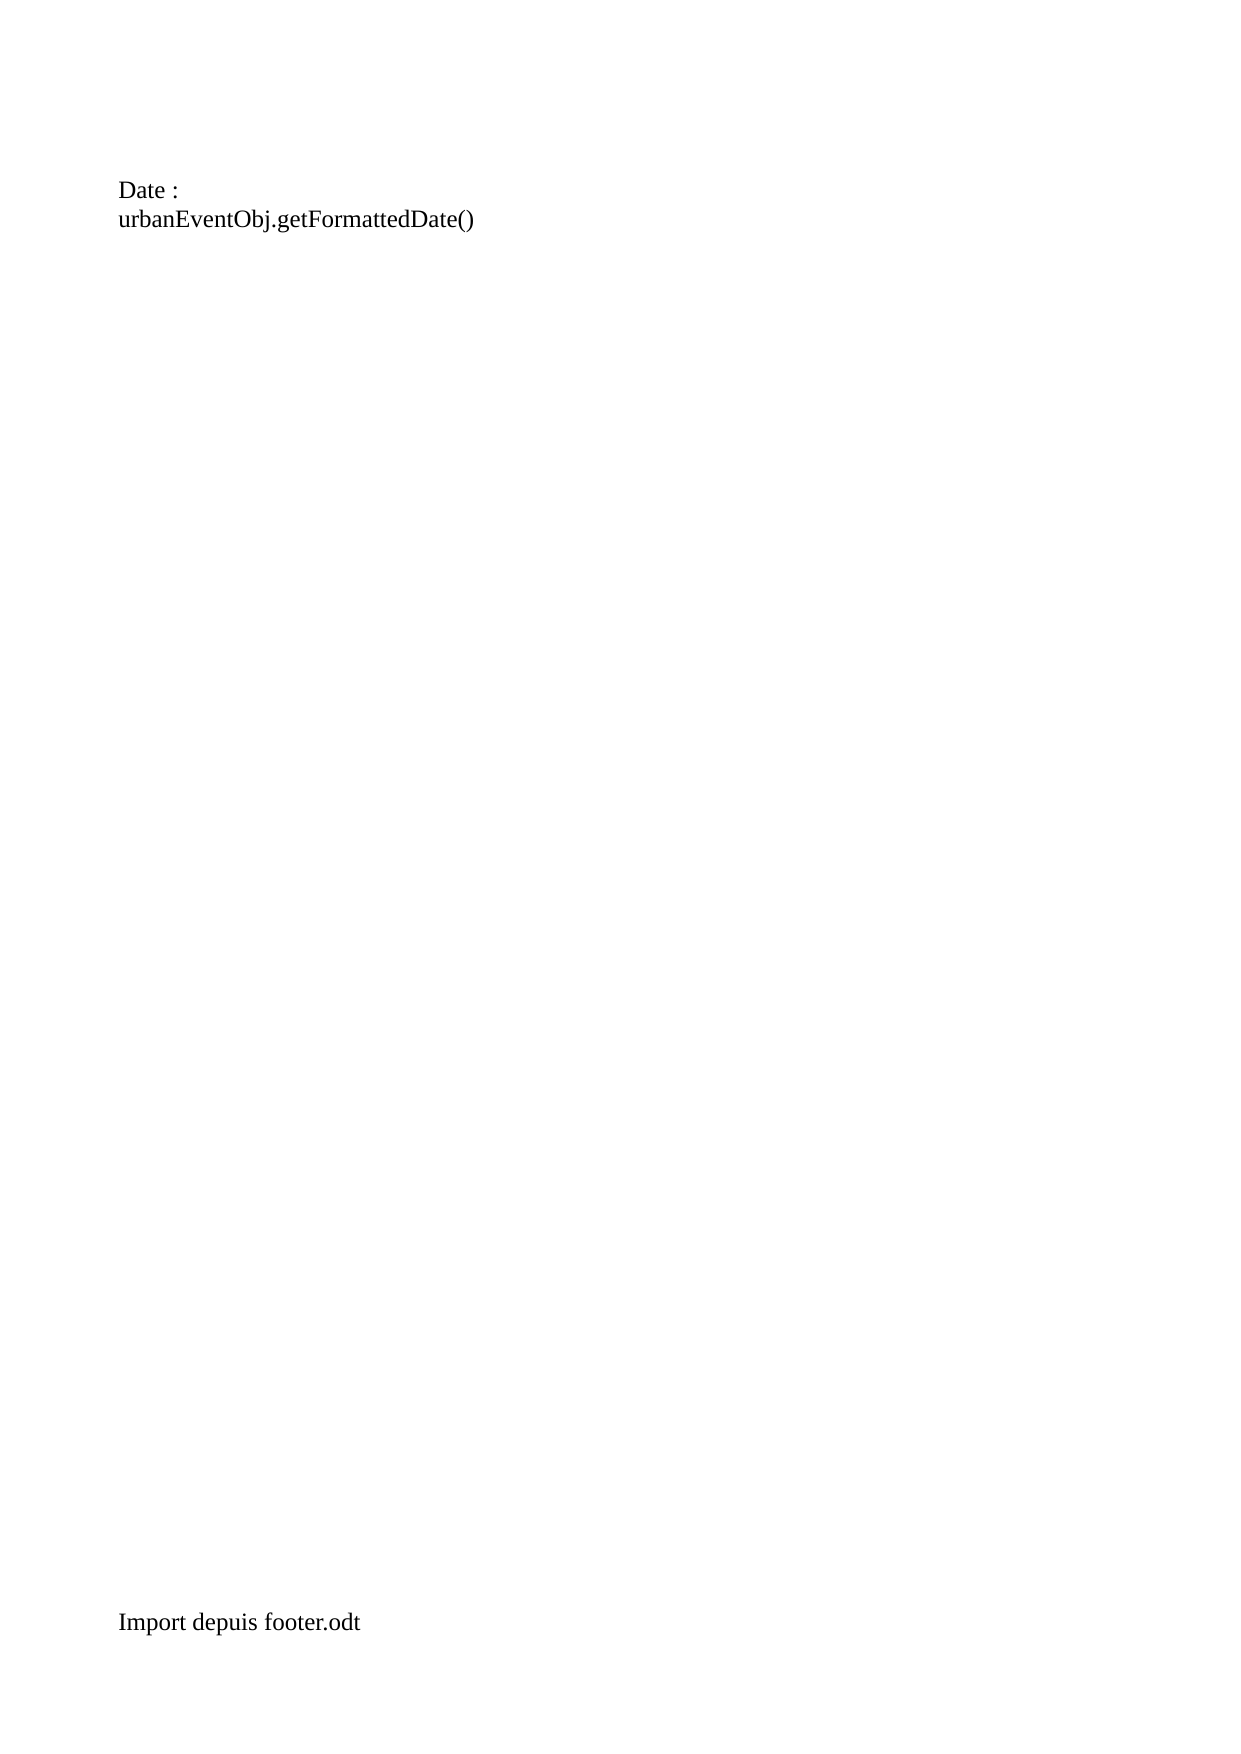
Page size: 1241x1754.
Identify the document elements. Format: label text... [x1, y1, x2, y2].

text Date : [118, 176, 1122, 204]
text urbanEventObj.getFormattedDate() [118, 204, 1122, 233]
